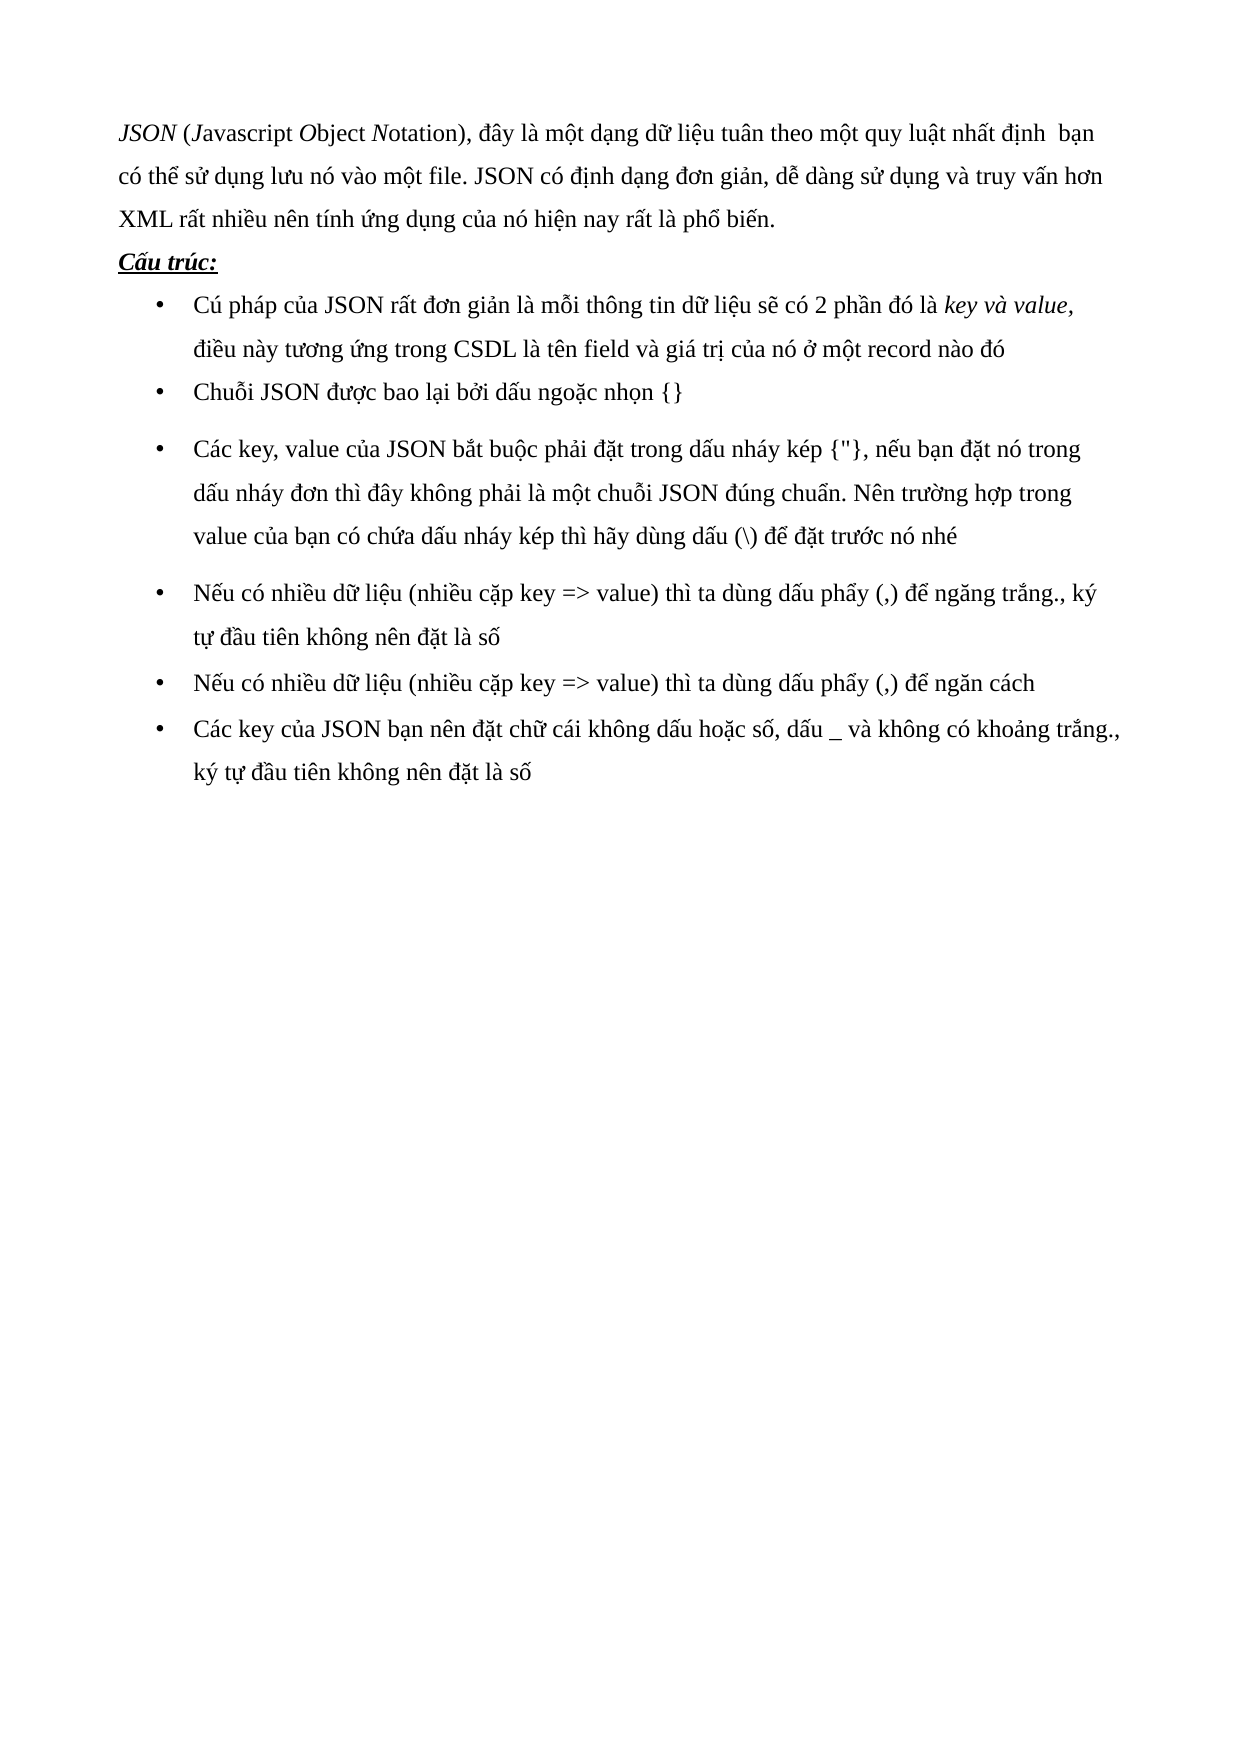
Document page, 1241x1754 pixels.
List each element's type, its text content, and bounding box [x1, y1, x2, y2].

list Cú pháp của JSON rất đơn giản là mỗi thông tin dữ liệu sẽ có 2 phần đó là key và value, điều này tương ứng trong CSDL là tên field và giá trị của nó ở một record nào đó [156, 291, 1122, 362]
list Các key của JSON bạn nên đặt chữ cái không dấu hoặc số, dấu _ và không có khoảng trắng., ký tự đầu tiên không nên đặt là số [156, 714, 1122, 786]
list Các key, value của JSON bắt buộc phải đặt trong dấu nháy kép {"}, nếu bạn đặt nó trong dấu nháy đơn thì đây không phải là một chuỗi JSON đúng chuẩn. Nên trường hợp trong value của bạn có chứa dấu nháy kép thì hãy dùng dấu (\) để đặt trước nó nhé [156, 434, 1122, 549]
list Chuỗi JSON được bao lại bởi dấu ngoặc nhọn {} [156, 377, 1122, 406]
text Cấu trúc: [118, 247, 1122, 276]
text JSON (Javascript Object Notation), đây là một dạng dữ liệu tuân theo một quy luật nhất định bạn có thể sử dụng lưu nó vào một file. JSON có định dạng đơn giản, dễ dàng sử dụng và truy vấn hơn XML rất nhiều nên tính ứng dụng của nó hiện nay rất là phổ biến. [118, 118, 1122, 233]
list Nếu có nhiều dữ liệu (nhiều cặp key => value) thì ta dùng dấu phẩy (,) để ngăn cách [156, 668, 1122, 697]
list Nếu có nhiều dữ liệu (nhiều cặp key => value) thì ta dùng dấu phẩy (,) để ngăng trắng., ký tự đầu tiên không nên đặt là số [156, 578, 1122, 650]
